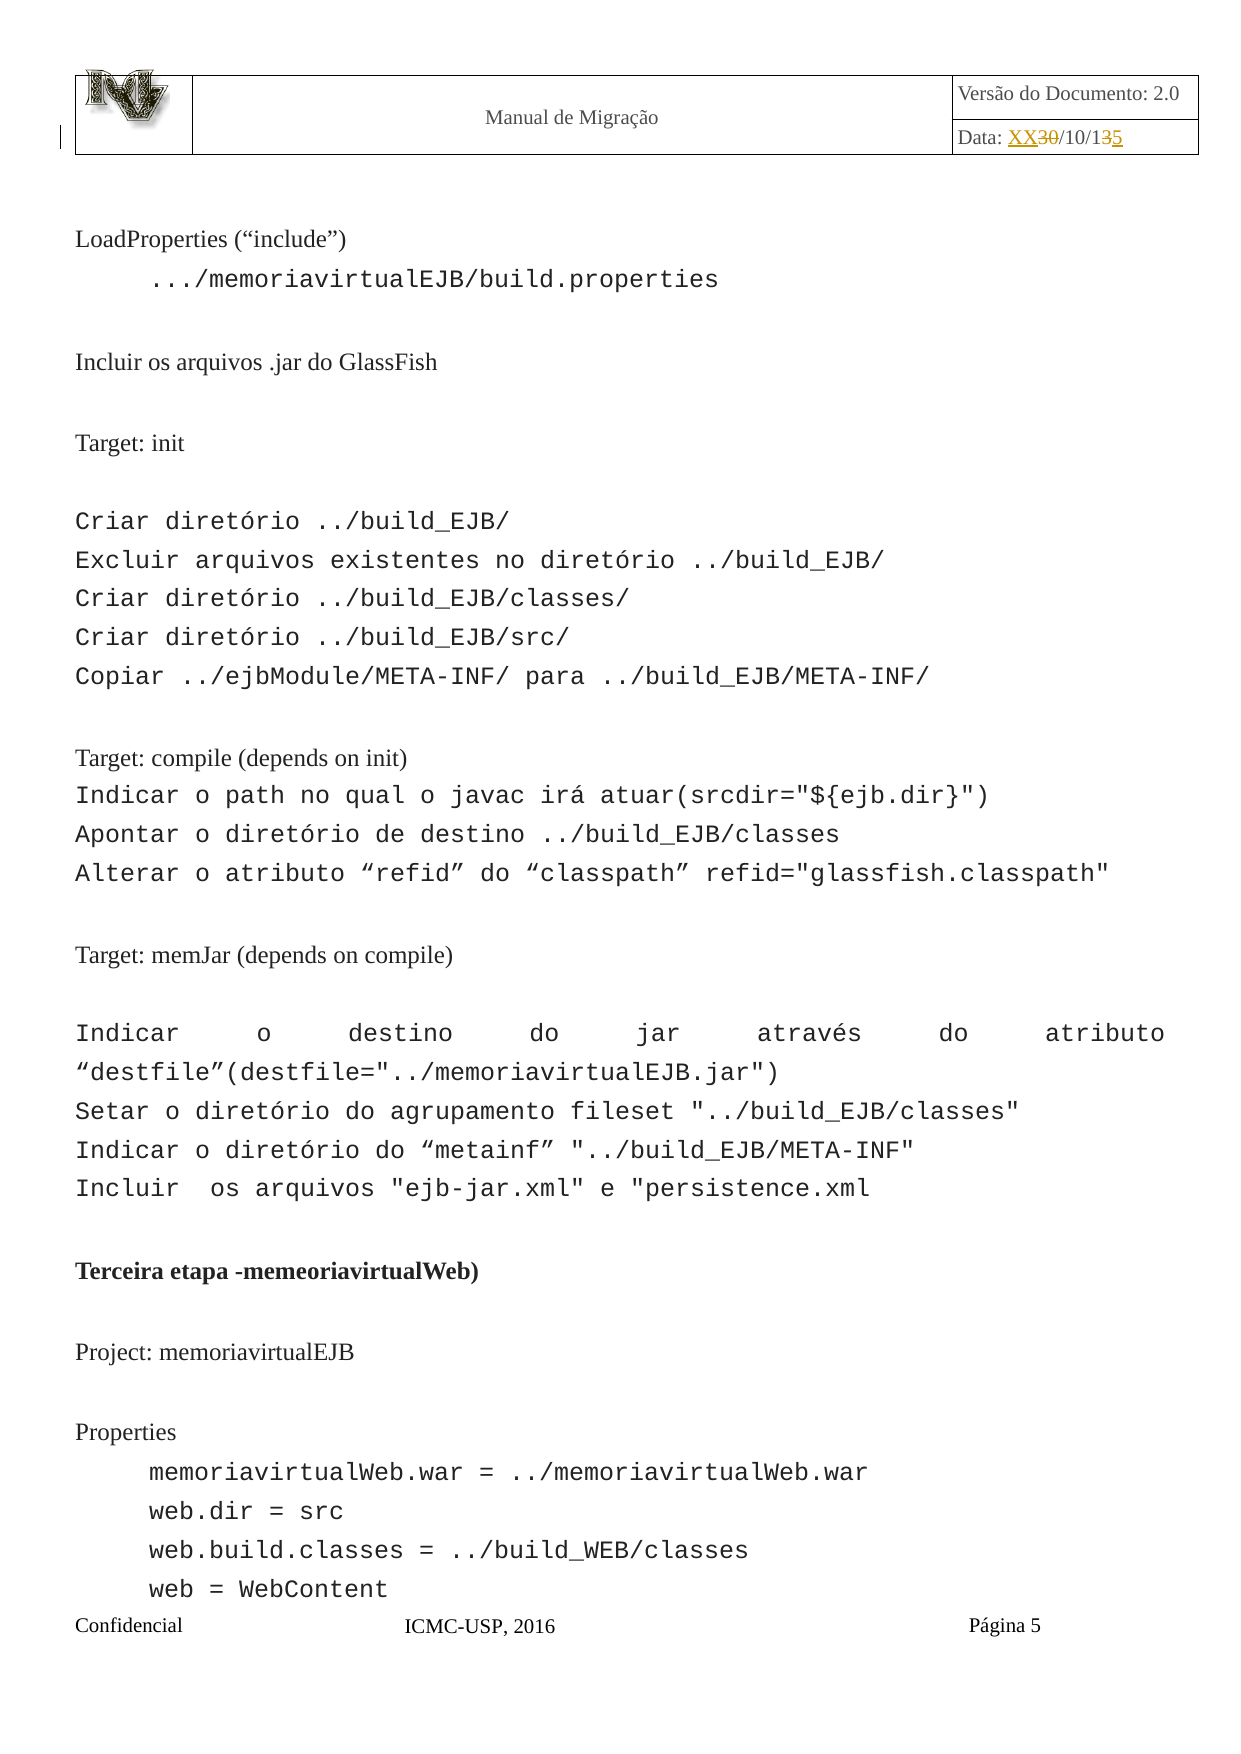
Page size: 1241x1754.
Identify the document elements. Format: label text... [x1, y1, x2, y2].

text web.dir = src [75, 1499, 1165, 1527]
text Alterar o atributo “refid” do “classpath” refid="glassfish.classpath" [75, 860, 1165, 889]
text memoriavirtualWeb.war = ../memoriavirtualWeb.war [75, 1457, 1165, 1487]
text Terceira etapa -memeoriavirtualWeb) [75, 1256, 1165, 1285]
text Indicar o destino do jar através do atributo “destfile”(destfile="../memoriavirtualEJB.jar") [75, 1021, 1165, 1088]
text LoadProperties (“include”) [75, 224, 1165, 253]
text Copiar ../ejbModule/META-INF/ para ../build_EJB/META-INF/ [75, 663, 1165, 692]
text Incluir os arquivos .jar do GlassFish [75, 347, 1165, 376]
text Indicar o path no qual o javac irá atuar(srcdir="${ejb.dir}") [75, 783, 1165, 811]
text Project: memoriavirtualEJB [75, 1337, 1165, 1365]
text Setar o diretório do agrupamento fileset "../build_EJB/classes" [75, 1098, 1165, 1127]
text Criar diretório ../build_EJB/src/ [75, 625, 1165, 653]
text web.build.classes = ../build_WEB/classes [75, 1538, 1165, 1566]
text Target: compile (depends on init) [75, 743, 1165, 772]
text Excluir arquivos existentes no diretório ../build_EJB/ [75, 547, 1165, 576]
text Target: memJar (depends on compile) [75, 940, 1165, 969]
text Properties [75, 1417, 1165, 1446]
text .../memoriavirtualEJB/build.properties [75, 264, 1165, 295]
text Indicar o diretório do “metainf” "../build_EJB/META-INF" [75, 1137, 1165, 1166]
text Criar diretório ../build_EJB/ [75, 508, 1165, 537]
text web = WebContent [75, 1576, 1165, 1605]
text Apontar o diretório de destino ../build_EJB/classes [75, 822, 1165, 850]
text Criar diretório ../build_EJB/classes/ [75, 586, 1165, 614]
picture [80, 57, 170, 133]
text Target: init [75, 428, 1165, 457]
text Incluir os arquivos "ejb-jar.xml" e "persistence.xml [75, 1176, 1165, 1204]
